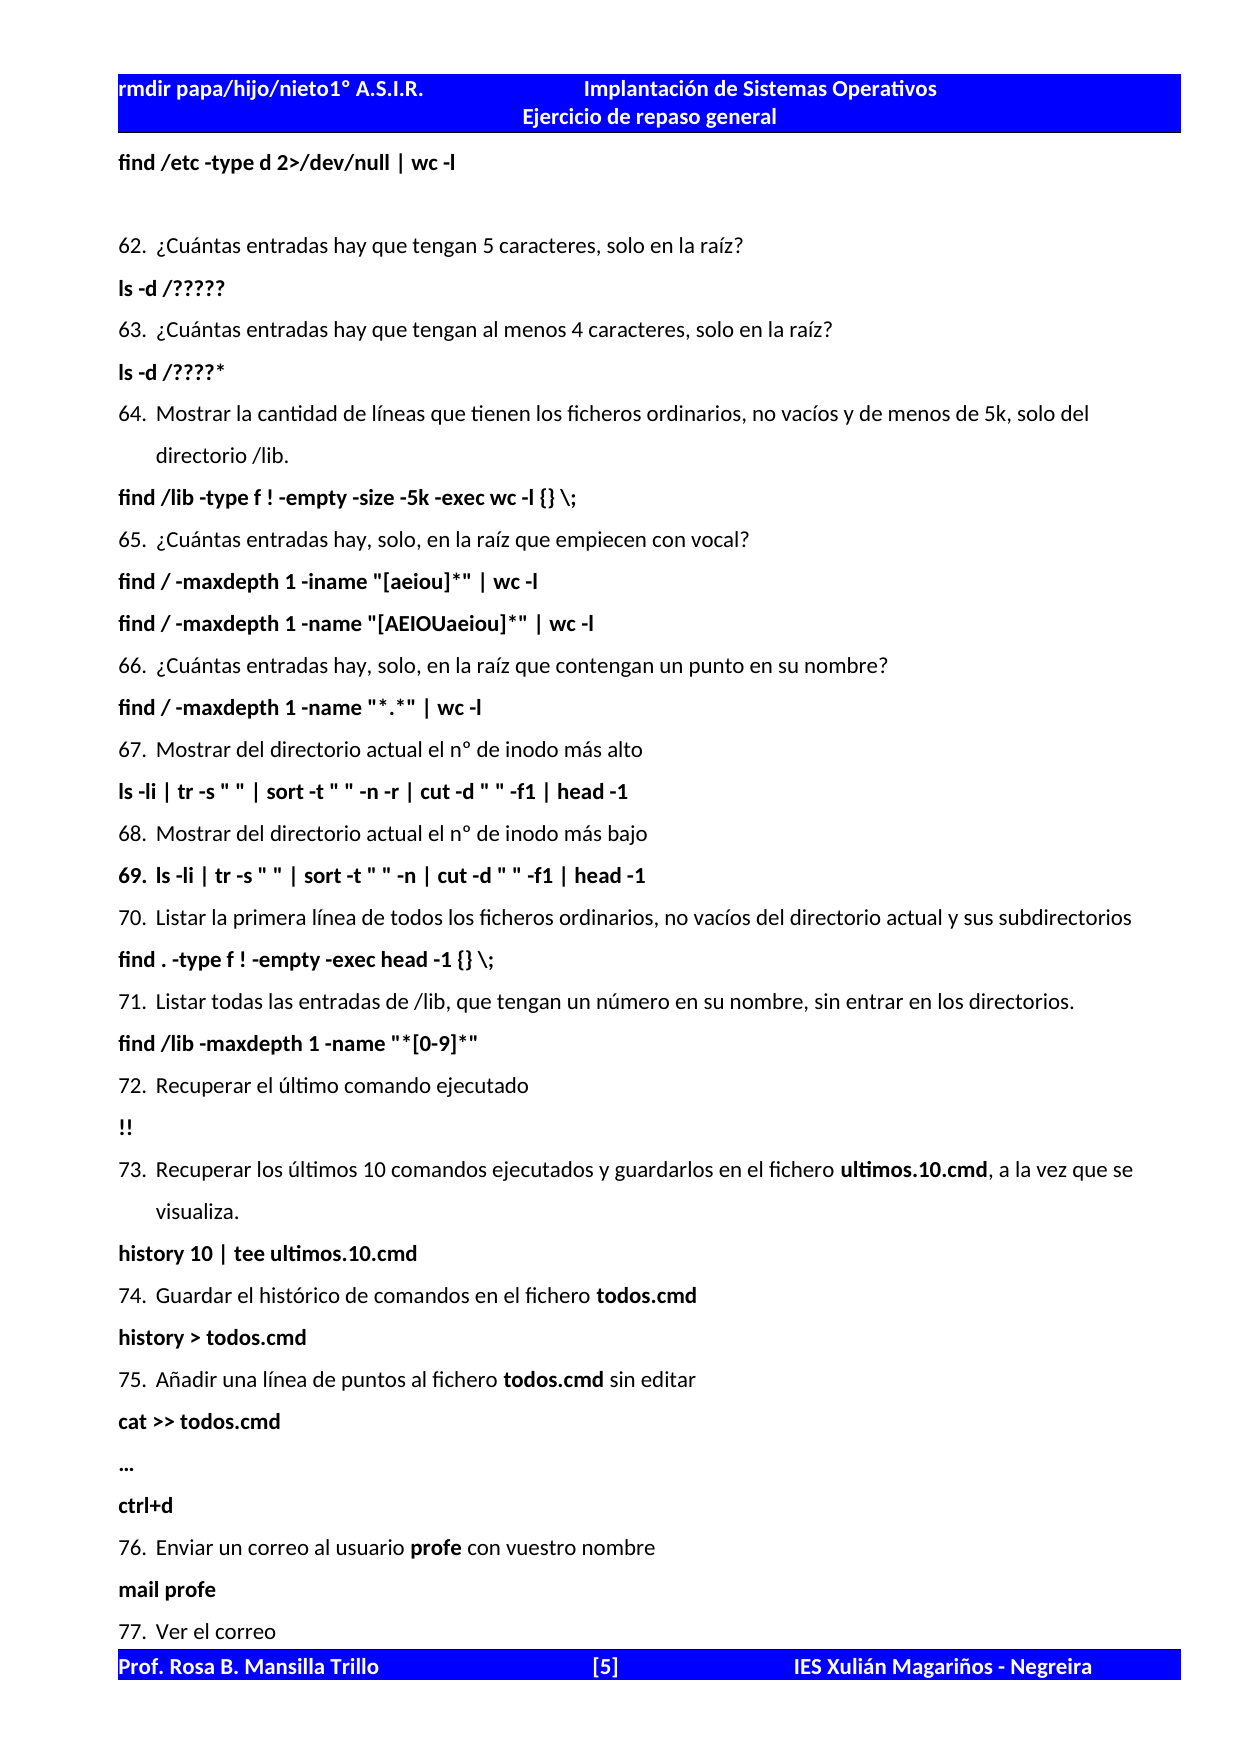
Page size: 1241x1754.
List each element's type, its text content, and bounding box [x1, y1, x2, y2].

text !! [118, 1113, 1181, 1141]
text history 10 | tee ultimos.10.cmd [118, 1239, 1181, 1267]
list Recuperar el último comando ejecutado [118, 1071, 1181, 1099]
list ¿Cuántas entradas hay que tengan al menos 4 caracteres, solo en la raíz? [118, 316, 1181, 344]
text find /etc -type d 2>/dev/null | wc -l [118, 148, 1181, 176]
text find / -maxdepth 1 -name "*.*" | wc -l [118, 693, 1181, 721]
list ¿Cuántas entradas hay que tengan 5 caracteres, solo en la raíz? [118, 232, 1181, 260]
text … [118, 1449, 1181, 1477]
text find / -maxdepth 1 -name "[AEIOUaeiou]*" | wc -l [118, 609, 1181, 637]
list ls -li | tr -s " " | sort -t " " -n | cut -d " " -f1 | head -1 [118, 861, 1181, 889]
text cat >> todos.cmd [118, 1407, 1181, 1435]
text find / -maxdepth 1 -iname "[aeiou]*" | wc -l [118, 567, 1181, 596]
text mail profe [118, 1575, 1181, 1603]
text ls -d /????* [118, 358, 1181, 386]
list ¿Cuántas entradas hay, solo, en la raíz que empiecen con vocal? [118, 526, 1181, 553]
list Enviar un correo al usuario profe con vuestro nombre [118, 1533, 1181, 1561]
text ctrl+d [118, 1491, 1181, 1519]
list Mostrar del directorio actual el nº de inodo más alto [118, 735, 1181, 763]
text history > todos.cmd [118, 1323, 1181, 1351]
list ¿Cuántas entradas hay, solo, en la raíz que contengan un punto en su nombre? [118, 651, 1181, 679]
text ls -li | tr -s " " | sort -t " " -n -r | cut -d " " -f1 | head -1 [118, 777, 1181, 805]
text ls -d /????? [118, 274, 1181, 302]
list Mostrar la cantidad de líneas que tienen los ficheros ordinarios, no vacíos y de menos de 5k, solo del directorio /lib. [118, 399, 1181, 469]
list Recuperar los últimos 10 comandos ejecutados y guardarlos en el fichero ultimos.10.cmd, a la vez que se visualiza. [118, 1155, 1181, 1225]
list Mostrar del directorio actual el nº de inodo más bajo [118, 819, 1181, 847]
text find /lib -type f ! -empty -size -5k -exec wc -l {} \; [118, 483, 1181, 512]
list Añadir una línea de puntos al fichero todos.cmd sin editar [118, 1365, 1181, 1393]
text find /lib -maxdepth 1 -name "*[0-9]*" [118, 1029, 1181, 1057]
list Listar todas las entradas de /lib, que tengan un número en su nombre, sin entrar en los directorios. [118, 987, 1181, 1015]
list Listar la primera línea de todos los ficheros ordinarios, no vacíos del directorio actual y sus subdirectorios [118, 903, 1181, 931]
list Ver el correo [118, 1617, 1181, 1645]
text find . -type f ! -empty -exec head -1 {} \; [118, 945, 1181, 973]
list Guardar el histórico de comandos en el fichero todos.cmd [118, 1281, 1181, 1309]
